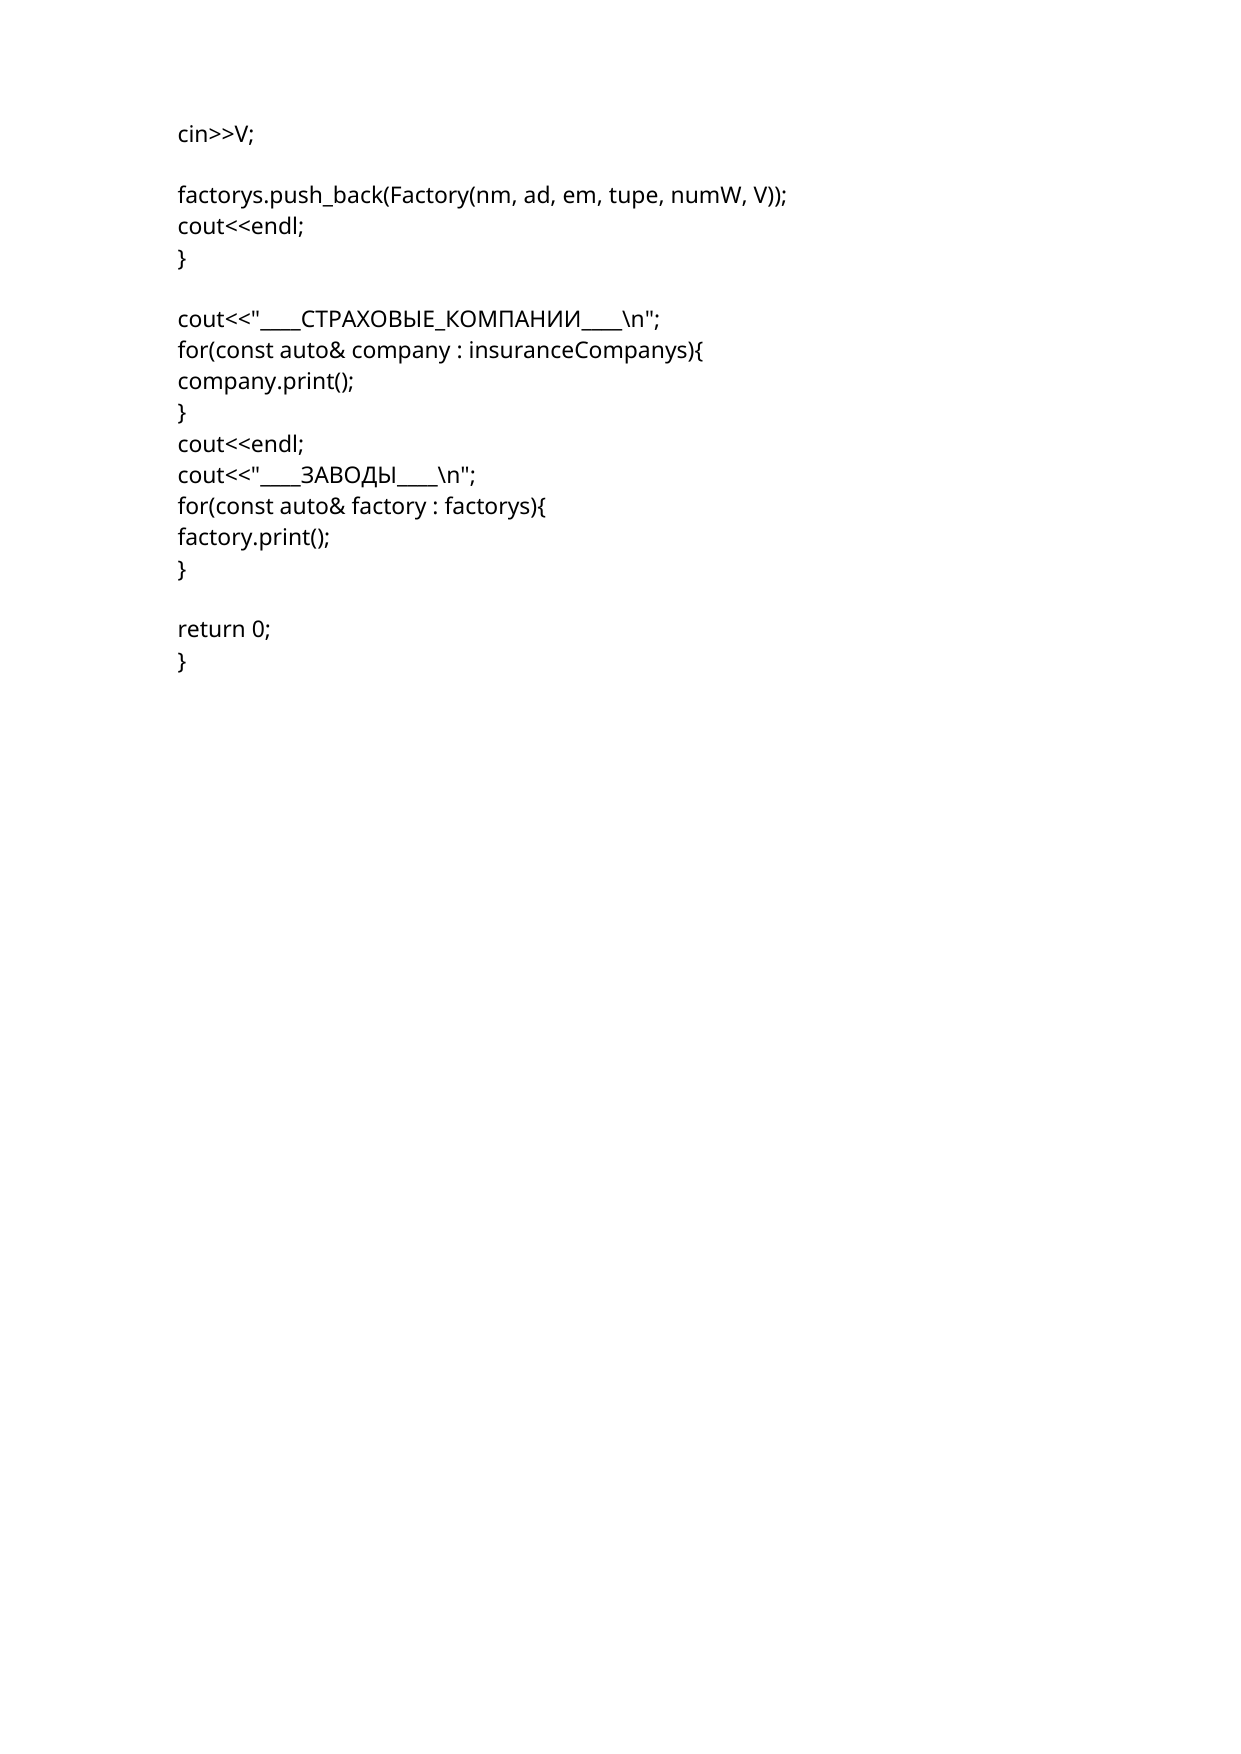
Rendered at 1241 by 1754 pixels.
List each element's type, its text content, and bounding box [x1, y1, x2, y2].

text factorys.push_back(Factory(nm, ad, em, tupe, numW, V)); [177, 179, 1152, 210]
text } [177, 242, 1152, 273]
text cin>>V; [177, 118, 1152, 149]
text cout<<endl; [177, 427, 1152, 459]
text } [177, 396, 1152, 427]
text company.print(); [177, 365, 1152, 396]
text cout<<endl; [177, 210, 1152, 242]
text cout<<"____ЗАВОДЫ____\n"; [177, 459, 1152, 490]
text factory.print(); [177, 521, 1152, 552]
text for(const auto& factory : factorys){ [177, 490, 1152, 521]
text } [177, 645, 1152, 676]
text } [177, 552, 1152, 584]
text for(const auto& company : insuranceCompanys){ [177, 334, 1152, 365]
text cout<<"____СТРАХОВЫЕ_КОМПАНИИ____\n"; [177, 302, 1152, 334]
text return 0; [177, 613, 1152, 645]
